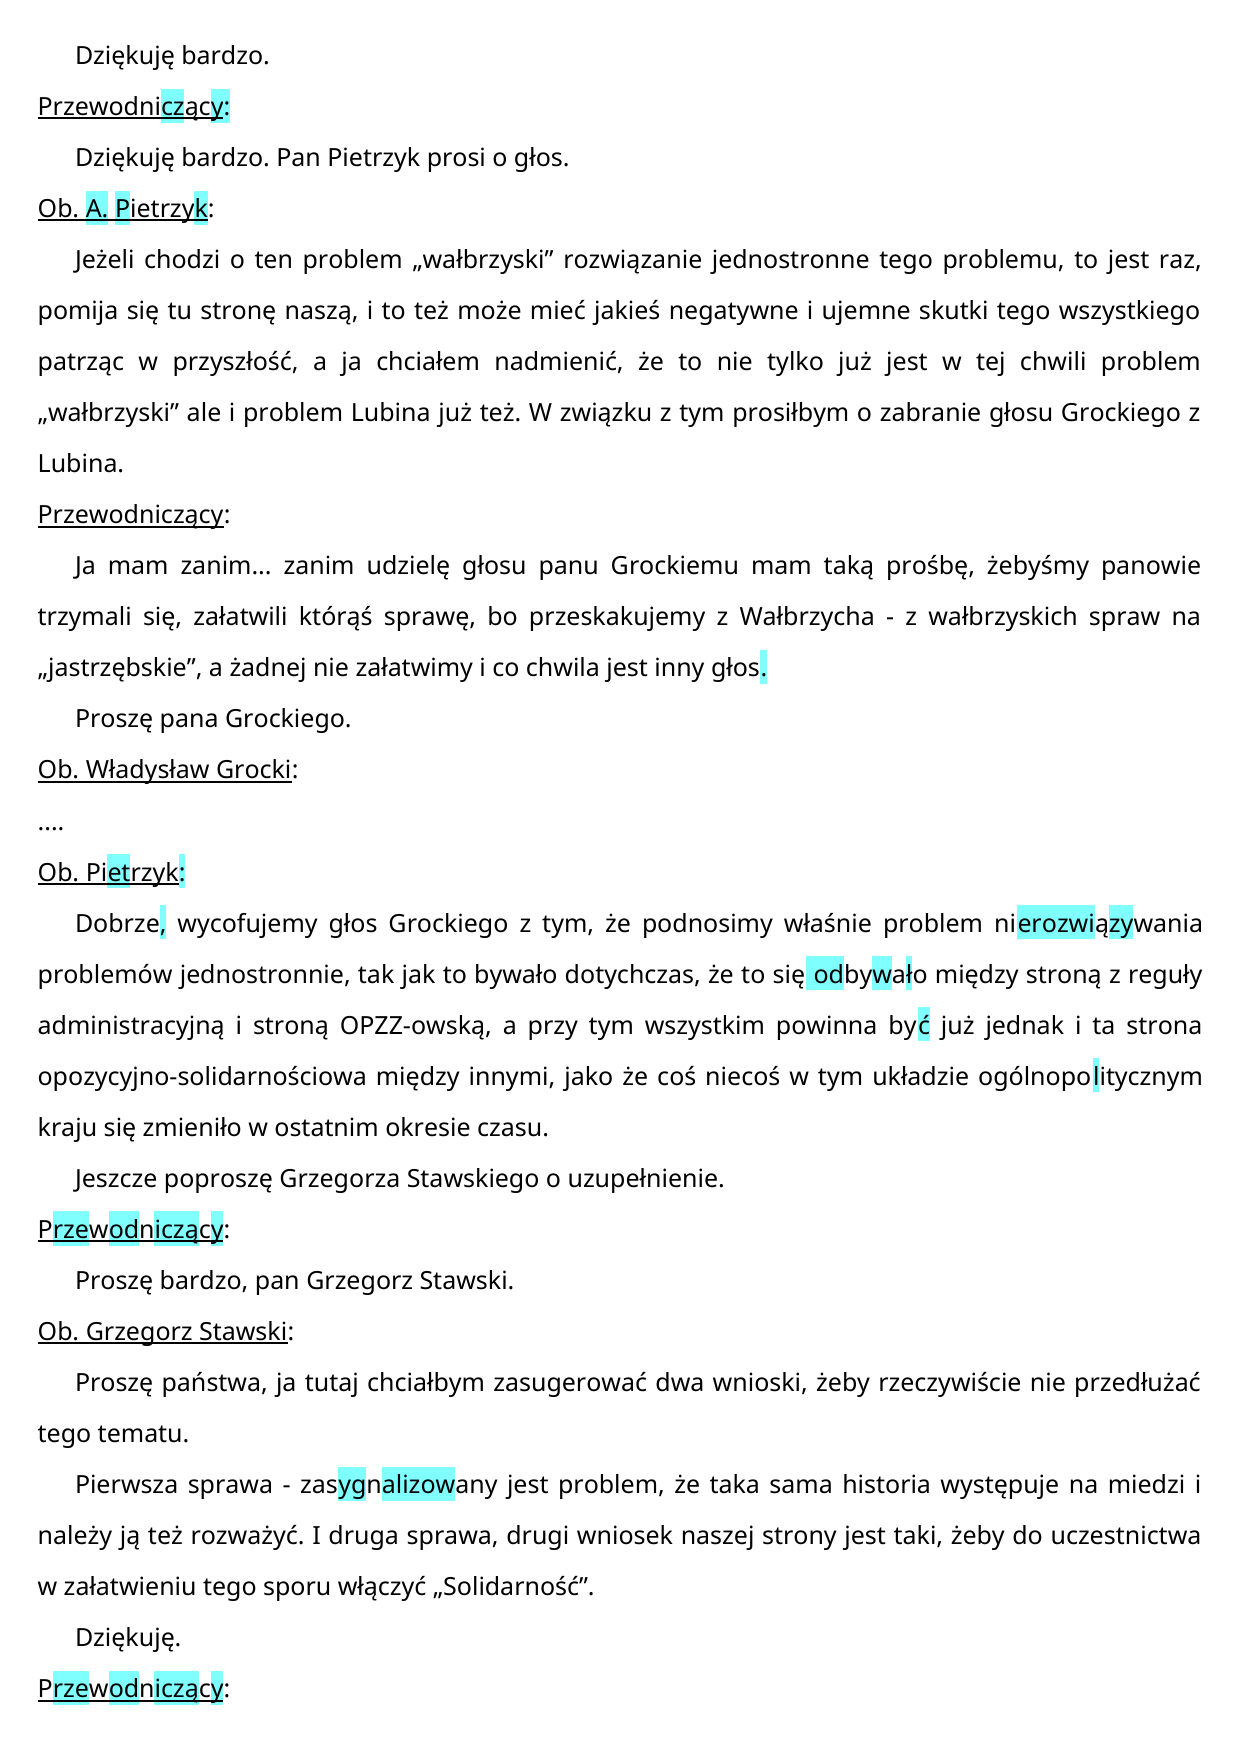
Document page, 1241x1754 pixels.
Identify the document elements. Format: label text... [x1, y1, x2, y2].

text Dziękuję bardzo. Pan Pietrzyk prosi o głos. [37, 139, 1203, 174]
text Proszę państwa, ja tutaj chciałbym zasugerować dwa wnioski, żeby rzeczywiście nie przedłużać tego tematu. [37, 1364, 1203, 1450]
text .... [37, 803, 1203, 837]
text Przewodniczący: [37, 1211, 1203, 1246]
text Jeszcze poproszę Grzegorza Stawskiego o uzupełnienie. [37, 1160, 1203, 1194]
text Dziękuję bardzo. [37, 37, 1203, 72]
text Przewodniczący: [37, 1671, 1203, 1705]
text Przewodniczący: [37, 88, 1203, 123]
text Ob. Grzegorz Stawski: [37, 1313, 1203, 1348]
text Dobrze, wycofujemy głos Grockiego z tym, że podnosimy właśnie problem nierozwiązywania problemów jednostronnie, tak jak to bywało dotychczas, że to się odbywało między stroną z reguły administracyjną i stroną OPZZ-owską, a przy tym wszystkim powinna być już jednak i ta strona opozycyjno-solidarnościowa między innymi, jako że coś niecoś w tym układzie ogólnopolitycznym kraju się zmieniło w ostatnim okresie czasu. [37, 905, 1203, 1143]
text Jeżeli chodzi o ten problem „wałbrzyski” rozwiązanie jednostronne tego problemu, to jest raz, pomija się tu stronę naszą, i to też może mieć jakieś negatywne i ujemne skutki tego wszystkiego patrząc w przyszłość, a ja chciałem nadmienić, że to nie tylko już jest w tej chwili problem „wałbrzyski” ale i problem Lubina już też. W związku z tym prosiłbym o zabranie głosu Grockiego z Lubina. [37, 242, 1203, 480]
text Proszę pana Grockiego. [37, 701, 1203, 735]
text Ob. Pietrzyk: [37, 854, 1203, 888]
text Ob. A. Pietrzyk: [37, 191, 1203, 225]
text Dziękuję. [37, 1620, 1203, 1654]
text Pierwsza sprawa - zasygnalizowany jest problem, że taka sama historia występuje na miedzi i należy ją też rozważyć. I druga sprawa, drugi wniosek naszej strony jest taki, żeby do uczestnictwa w załatwieniu tego sporu włączyć „Solidarność”. [37, 1467, 1203, 1603]
text Ob. Władysław Grocki: [37, 752, 1203, 786]
text Przewodniczący: [37, 497, 1203, 531]
text Ja mam zanim... zanim udzielę głosu panu Grockiemu mam taką prośbę, żebyśmy panowie trzymali się, załatwili którąś sprawę, bo przeskakujemy z Wałbrzycha - z wałbrzyskich spraw na „jastrzębskie”, a żadnej nie załatwimy i co chwila jest inny głos. [37, 548, 1203, 684]
text Proszę bardzo, pan Grzegorz Stawski. [37, 1262, 1203, 1297]
